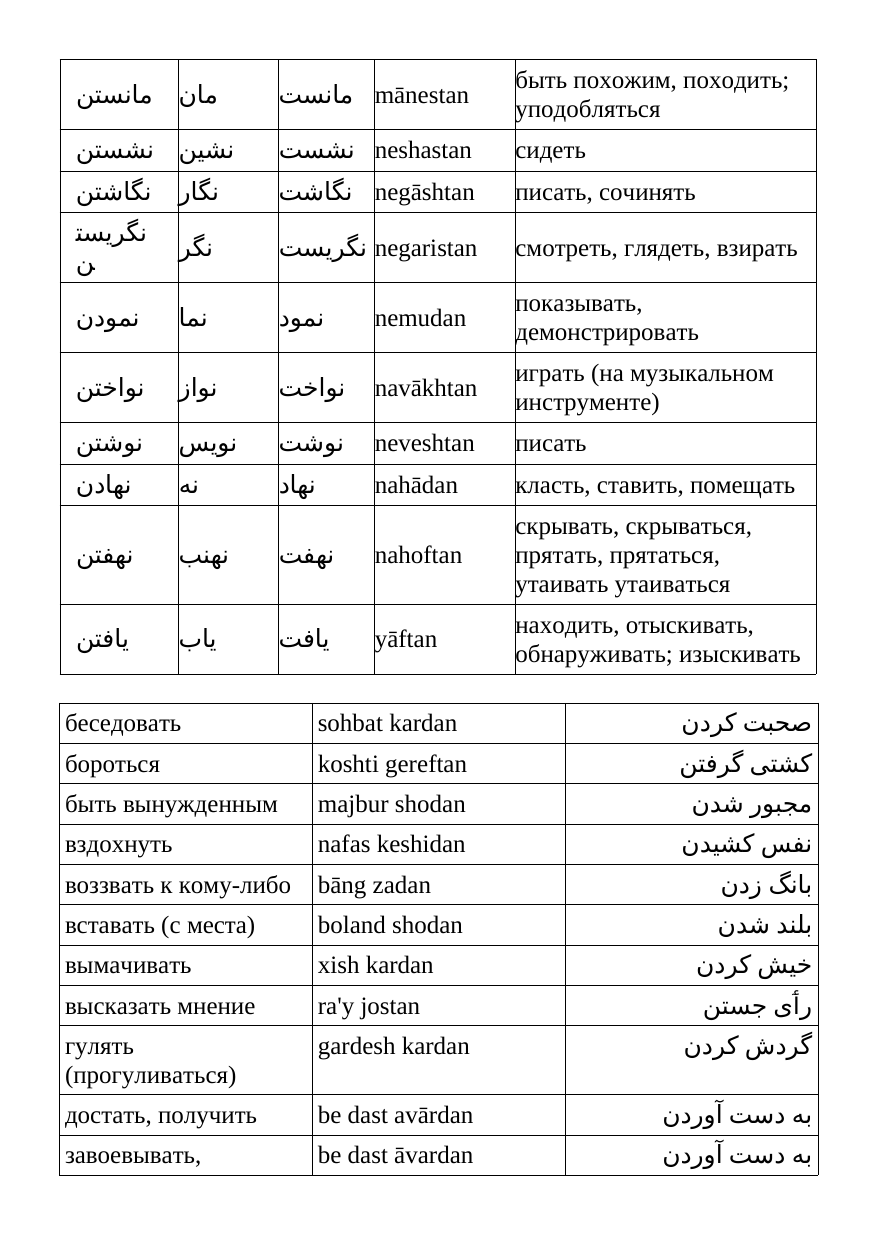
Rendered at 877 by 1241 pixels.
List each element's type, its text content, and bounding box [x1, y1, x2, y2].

table_cell скрывать, скрываться, прятать, прятаться, утаивать утаиваться [516, 506, 816, 604]
table_cell بانگ زدن [566, 865, 818, 904]
table_cell مان [179, 60, 278, 129]
table_header sohbat kardan [313, 704, 565, 743]
table_cell быть вынужденным [60, 784, 312, 824]
table_cell نگاشت [279, 172, 374, 212]
table_cell نگریست [279, 213, 374, 282]
table_cell гулять (прогуливаться) [60, 1026, 312, 1094]
table_cell gardesh kardan [313, 1026, 565, 1094]
table_cell вымачивать [60, 946, 312, 985]
table_cell به دست آوردن [566, 1136, 818, 1175]
table_cell вздохнуть [60, 825, 312, 864]
table_cell نگاشتن [61, 172, 178, 212]
table_cell مانست [279, 60, 374, 129]
table_cell играть (на музыкальном инструменте) [516, 353, 816, 422]
table_cell یافتن [61, 605, 178, 674]
table_cell сидеть [516, 130, 816, 171]
table_cell be dast āvardan [313, 1136, 565, 1175]
table_cell majbur shodan [313, 784, 565, 824]
table_cell бороться [60, 744, 312, 783]
table_cell نهفتن [61, 506, 178, 604]
table_cell نوشتن [61, 423, 178, 463]
table_cell نگر [179, 213, 278, 282]
table_cell достать, получить [60, 1095, 312, 1134]
table_cell گردش کردن [566, 1026, 818, 1094]
table_cell بلند شدن [566, 905, 818, 944]
table_cell نواز [179, 353, 278, 422]
table_cell نشستن [61, 130, 178, 171]
table_cell رٲی جستن [566, 986, 818, 1025]
table_cell bāng zadan [313, 865, 565, 904]
table_cell yāftan [375, 605, 515, 674]
table_cell nahādan [375, 465, 515, 505]
table_cell نشین [179, 130, 278, 171]
table_cell نشست [279, 130, 374, 171]
table_cell مجبور شدن [566, 784, 818, 824]
table_cell یاب [179, 605, 278, 674]
table_cell negaristan [375, 213, 515, 282]
table_cell nemudan [375, 283, 515, 352]
table_cell نگریستن [61, 213, 178, 282]
table_cell писать, сочинять [516, 172, 816, 212]
table_cell کشتی گرفتن [566, 744, 818, 783]
table_cell koshti gereftan [313, 744, 565, 783]
table_cell nahoftan [375, 506, 515, 604]
table_cell nafas keshidan [313, 825, 565, 864]
table_cell نواخت [279, 353, 374, 422]
table_cell находить, отыскивать, обнаруживать; изыскивать [516, 605, 816, 674]
table_cell نهاد [279, 465, 374, 505]
table_cell класть, ставить, помещать [516, 465, 816, 505]
table_cell показывать, демонстрировать [516, 283, 816, 352]
table_cell смотреть, глядеть, взирать [516, 213, 816, 282]
table_header беседовать [60, 704, 312, 743]
table_cell نه [179, 465, 278, 505]
table_cell завоевывать, [60, 1136, 312, 1175]
table_header صحبت کردن [566, 704, 818, 743]
table_cell نهفت [279, 506, 374, 604]
table_cell neveshtan [375, 423, 515, 463]
table_cell navākhtan [375, 353, 515, 422]
table_cell نهادن [61, 465, 178, 505]
table_cell ra'y jostan [313, 986, 565, 1025]
table_cell xish kardan [313, 946, 565, 985]
table_cell neshastan [375, 130, 515, 171]
table_cell یافت [279, 605, 374, 674]
table_cell be dast avārdan [313, 1095, 565, 1134]
table_cell воззвать к кому-либо [60, 865, 312, 904]
table_cell نفس کشیدن [566, 825, 818, 864]
table_cell نمود [279, 283, 374, 352]
table_cell نمودن [61, 283, 178, 352]
table_cell نویس [179, 423, 278, 463]
table_cell نما [179, 283, 278, 352]
table_cell نوشت [279, 423, 374, 463]
table_cell نواختن [61, 353, 178, 422]
table_cell вставать (с места) [60, 905, 312, 944]
table_cell писать [516, 423, 816, 463]
table_cell быть похожим, походить; уподобляться [516, 60, 816, 129]
table_cell boland shodan [313, 905, 565, 944]
table_cell negāshtan [375, 172, 515, 212]
table_cell نهنب [179, 506, 278, 604]
table_cell نگار [179, 172, 278, 212]
table_cell به دست آوردن [566, 1095, 818, 1134]
table_cell высказать мнение [60, 986, 312, 1025]
table_cell مانستن [61, 60, 178, 129]
table_cell mānestan [375, 60, 515, 129]
table_cell خیش کردن [566, 946, 818, 985]
